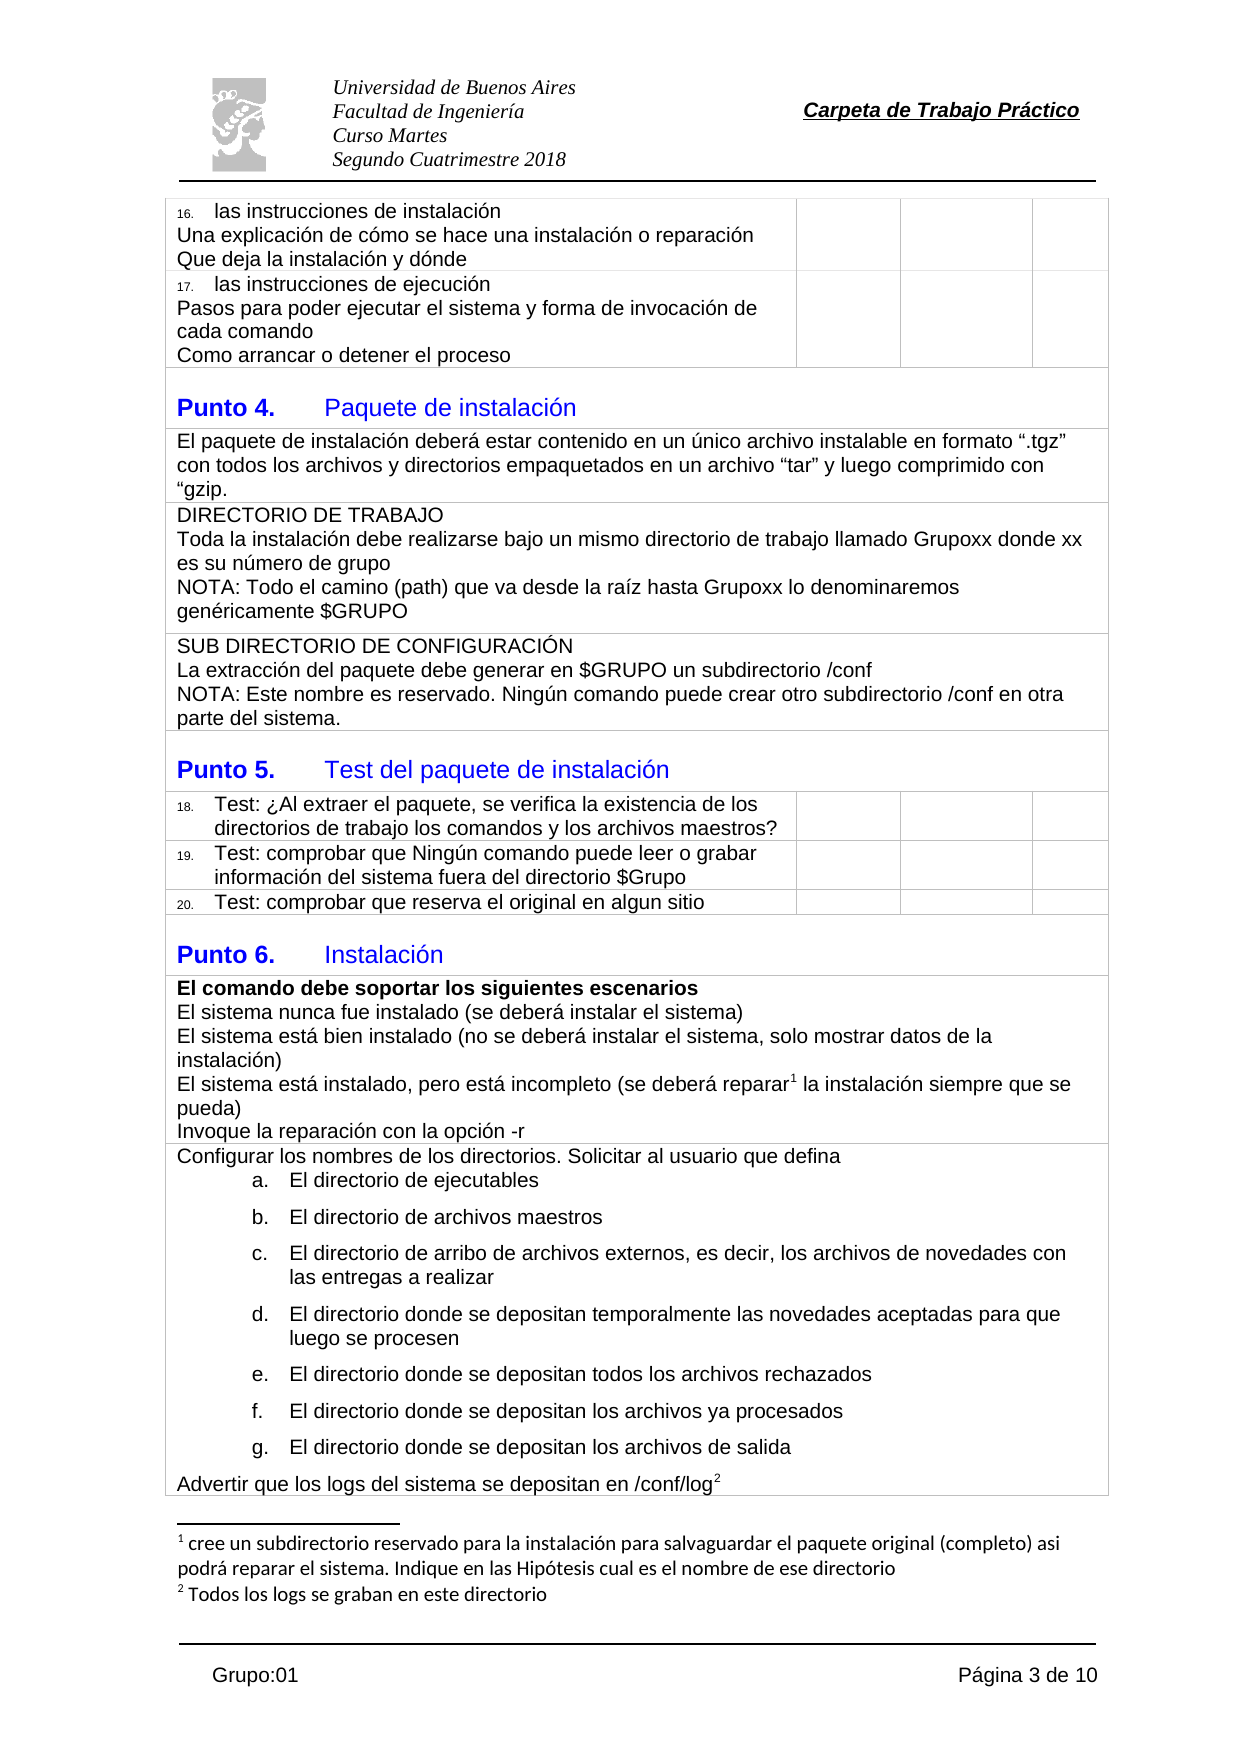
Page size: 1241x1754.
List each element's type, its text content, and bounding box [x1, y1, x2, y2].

table_cell Test: comprobar que reserva el original en algun sitio [166, 890, 796, 913]
picture [210, 75, 273, 174]
table_cell [901, 271, 1032, 367]
table_cell [797, 199, 900, 270]
table_cell [1033, 271, 1108, 367]
table_cell [901, 841, 1032, 888]
table_cell Paquete de instalación [166, 368, 1108, 428]
table_cell El paquete de instalación deberá estar contenido en un único archivo instalable en formato “.tgz” con todos los archivos y directorios empaquetados en un archivo “tar” y luego comprimido con “gzip. [166, 429, 1108, 502]
table_cell [901, 890, 1032, 913]
table_cell Test: comprobar que Ningún comando puede leer o grabar información del sistema fuera del directorio $Grupo [166, 841, 796, 888]
table_cell [797, 792, 900, 839]
table_cell [797, 841, 900, 888]
table_cell [797, 271, 900, 367]
table_cell [901, 199, 1032, 270]
table_cell Test: ¿Al extraer el paquete, se verifica la existencia de los directorios de trabajo los comandos y los archivos maestros? [166, 792, 796, 839]
table_cell Test del paquete de instalación [166, 731, 1108, 791]
table_cell Configurar los nombres de los directorios. Solicitar al usuario que defina El directorio de ejecutables El directorio de archivos maestros El directorio de arribo de archivos externos, es decir, los archivos de novedades con las entregas a realizar El directorio donde se depositan temporalmente las novedades aceptadas para que luego se procesen El directorio donde se depositan todos los archivos rechazados El directorio donde se depositan los archivos ya procesados El directorio donde se depositan los archivos de salida Advertir que los logs del sistema se depositan en /conf/log [166, 1144, 1108, 1495]
table_cell [1033, 890, 1108, 913]
table_cell [1033, 841, 1108, 888]
table_cell [797, 890, 900, 913]
table_cell SUB DIRECTORIO DE CONFIGURACIÓN La extracción del paquete debe generar en $GRUPO un subdirectorio /conf NOTA: Este nombre es reservado. Ningún comando puede crear otro subdirectorio /conf en otra parte del sistema. [166, 634, 1108, 729]
table_cell las instrucciones de instalación Una explicación de cómo se hace una instalación o reparación Que deja la instalación y dónde [166, 199, 796, 270]
table_cell El comando debe soportar los siguientes escenarios El sistema nunca fue instalado (se deberá instalar el sistema) El sistema está bien instalado (no se deberá instalar el sistema, solo mostrar datos de la instalación) El sistema está instalado, pero está incompleto (se deberá reparar la instalación siempre que se pueda) Invoque la reparación con la opción -r [166, 976, 1108, 1143]
table_cell [1033, 792, 1108, 839]
table_cell Instalación [166, 915, 1108, 974]
table_cell [901, 792, 1032, 839]
table_cell las instrucciones de ejecución Pasos para poder ejecutar el sistema y forma de invocación de cada comando Como arrancar o detener el proceso [166, 271, 796, 367]
table_cell [1033, 199, 1108, 270]
table_cell DIRECTORIO DE TRABAJO Toda la instalación debe realizarse bajo un mismo directorio de trabajo llamado Grupoxx donde xx es su número de grupo NOTA: Todo el camino (path) que va desde la raíz hasta Grupoxx lo denominaremos genéricamente $GRUPO [166, 503, 1108, 633]
